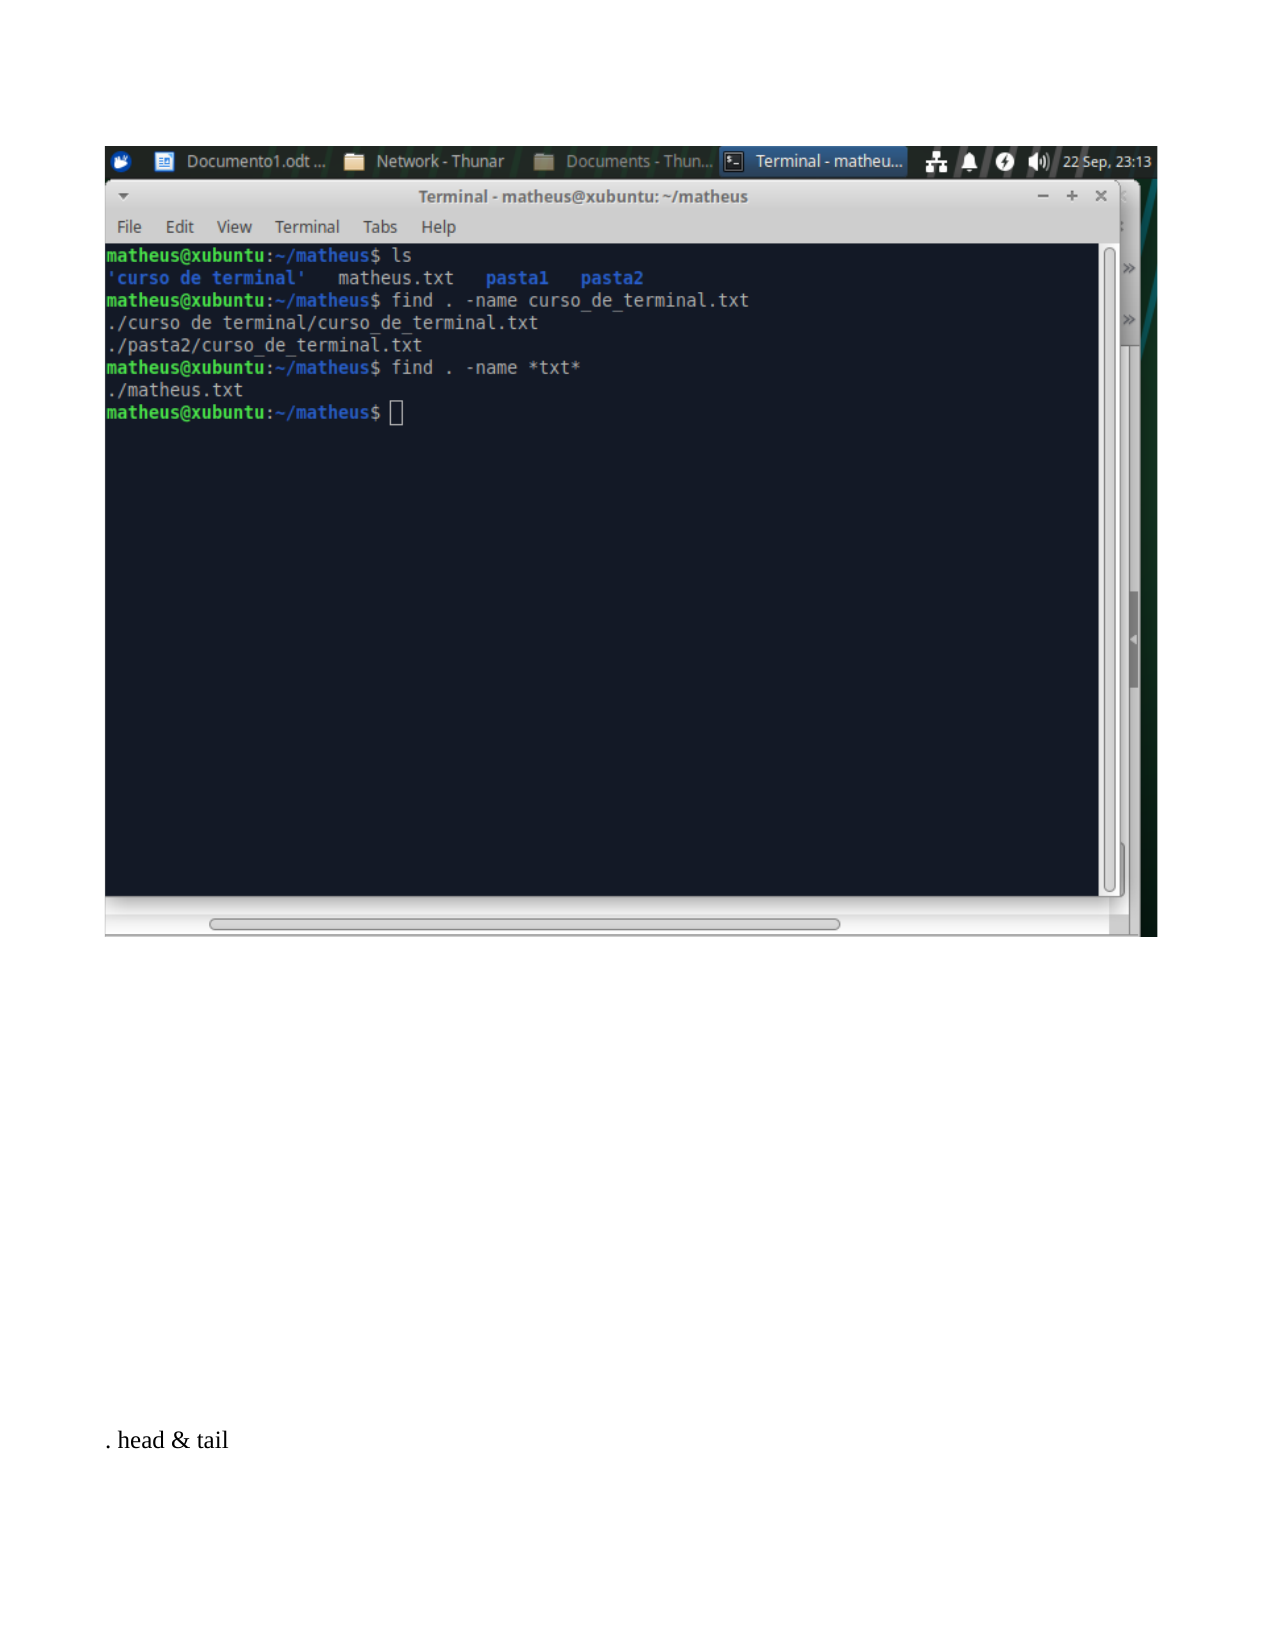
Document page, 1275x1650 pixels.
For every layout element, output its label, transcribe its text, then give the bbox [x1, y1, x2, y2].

text . head & tail [105, 1425, 1157, 1454]
